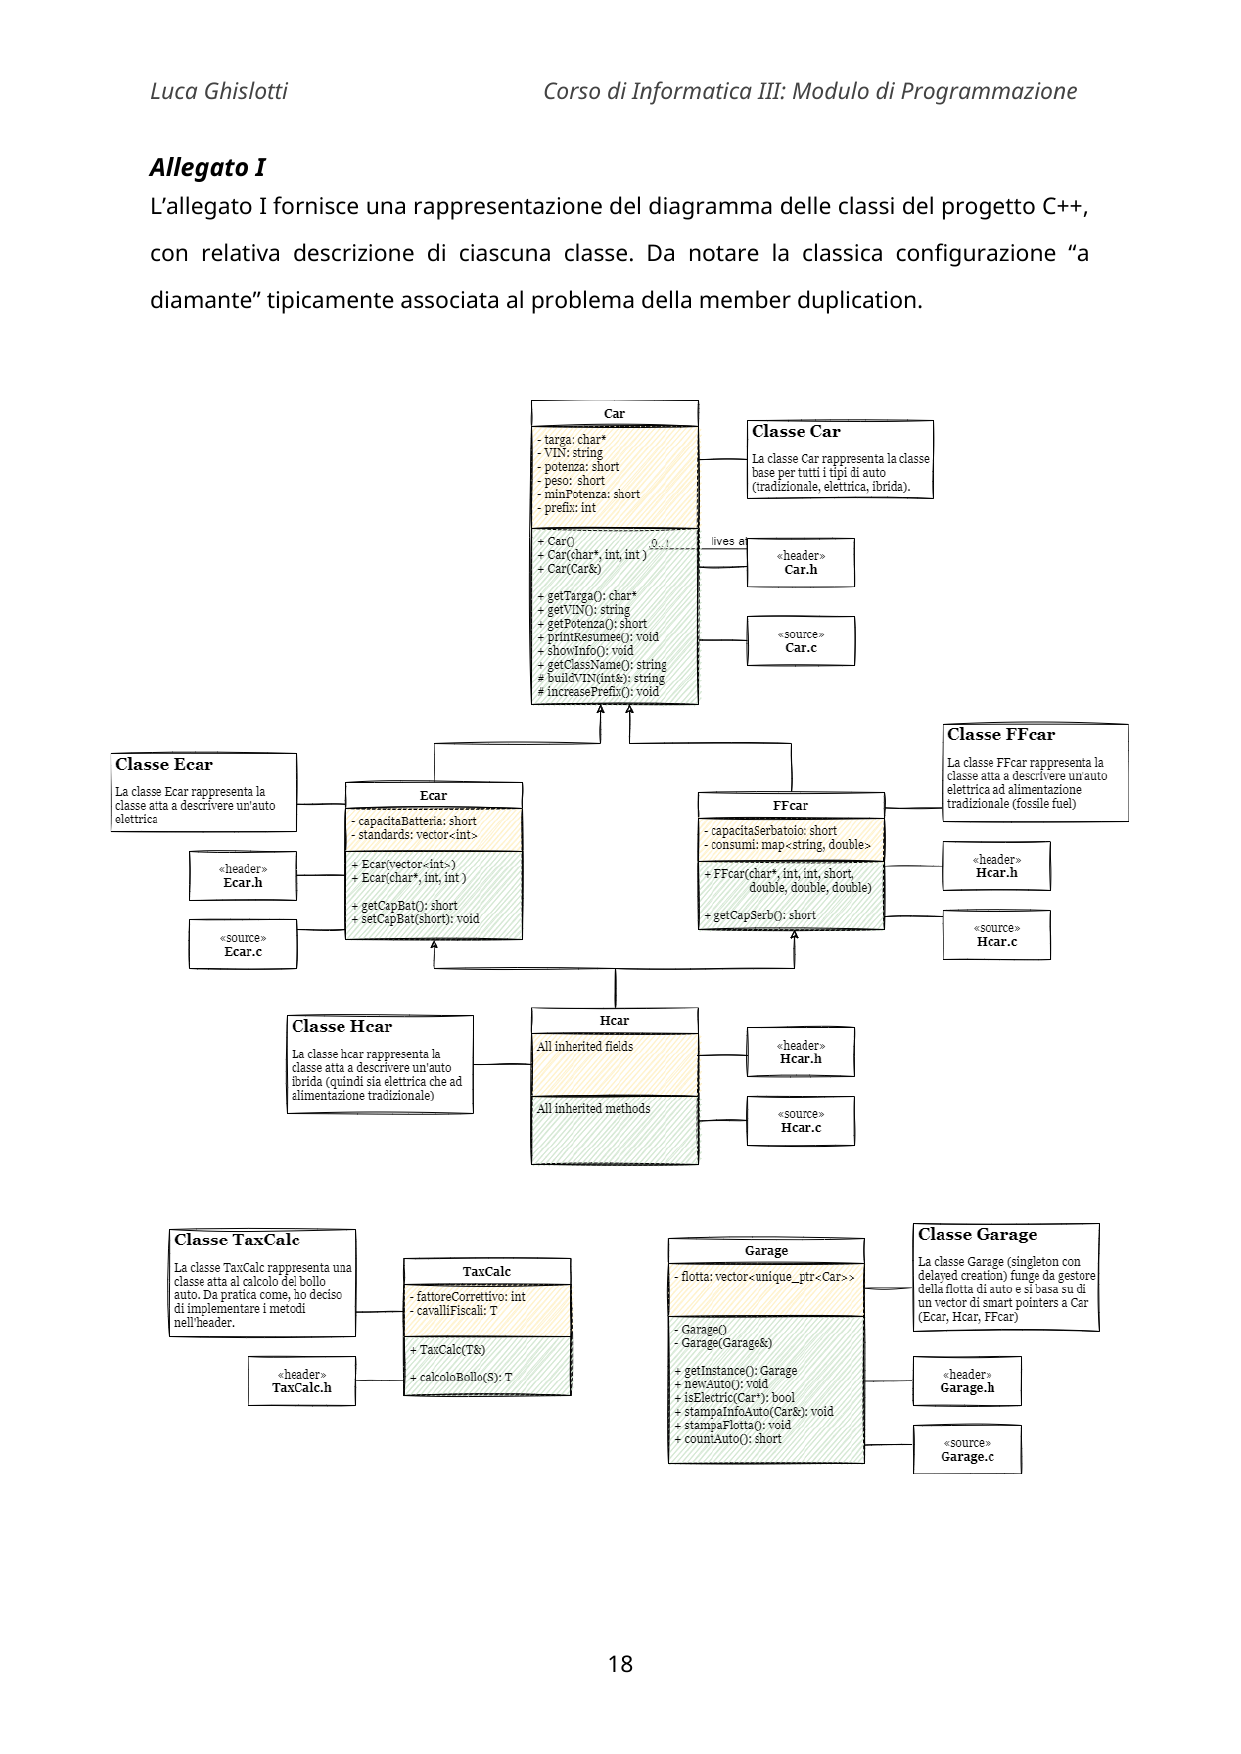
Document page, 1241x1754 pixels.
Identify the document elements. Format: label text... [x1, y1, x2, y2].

picture [110, 400, 1129, 1474]
text L’allegato I fornisce una rappresentazione del diagramma delle classi del progetto C++, con relativa descrizione di ciascuna classe. Da notare la classica configurazione “a diamante” tipicamente associata al problema della member duplication. [150, 190, 1090, 315]
subtitle Allegato I [150, 150, 1090, 184]
